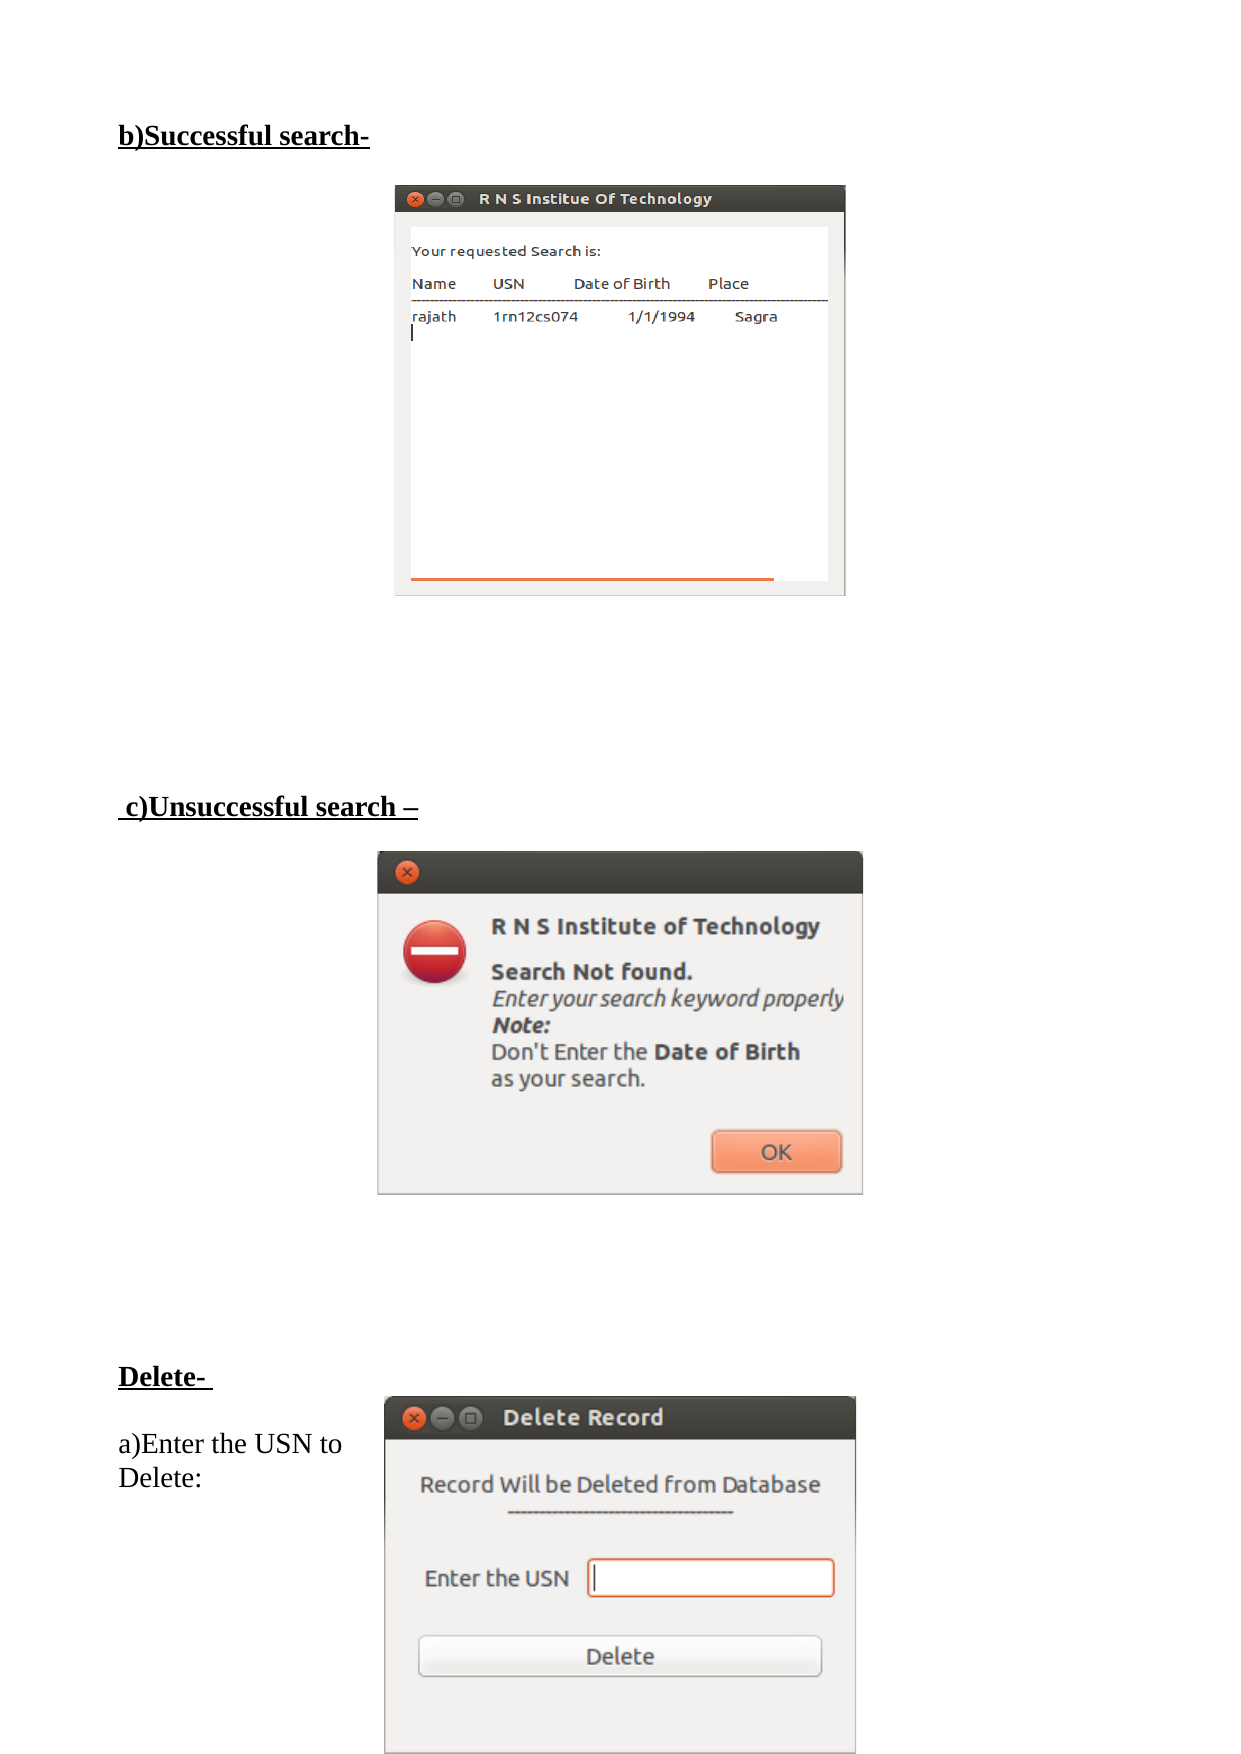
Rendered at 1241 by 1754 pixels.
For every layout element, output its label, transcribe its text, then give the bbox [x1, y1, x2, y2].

picture [377, 851, 864, 1195]
picture [394, 185, 846, 596]
text c)Unsuccessful search – [118, 789, 1122, 822]
text Delete- [118, 1359, 1122, 1393]
picture [384, 1396, 857, 1754]
text a)Enter the USN to Delete: [118, 1426, 384, 1493]
text [857, 1426, 1122, 1493]
text b)Successful search- [118, 118, 1122, 152]
